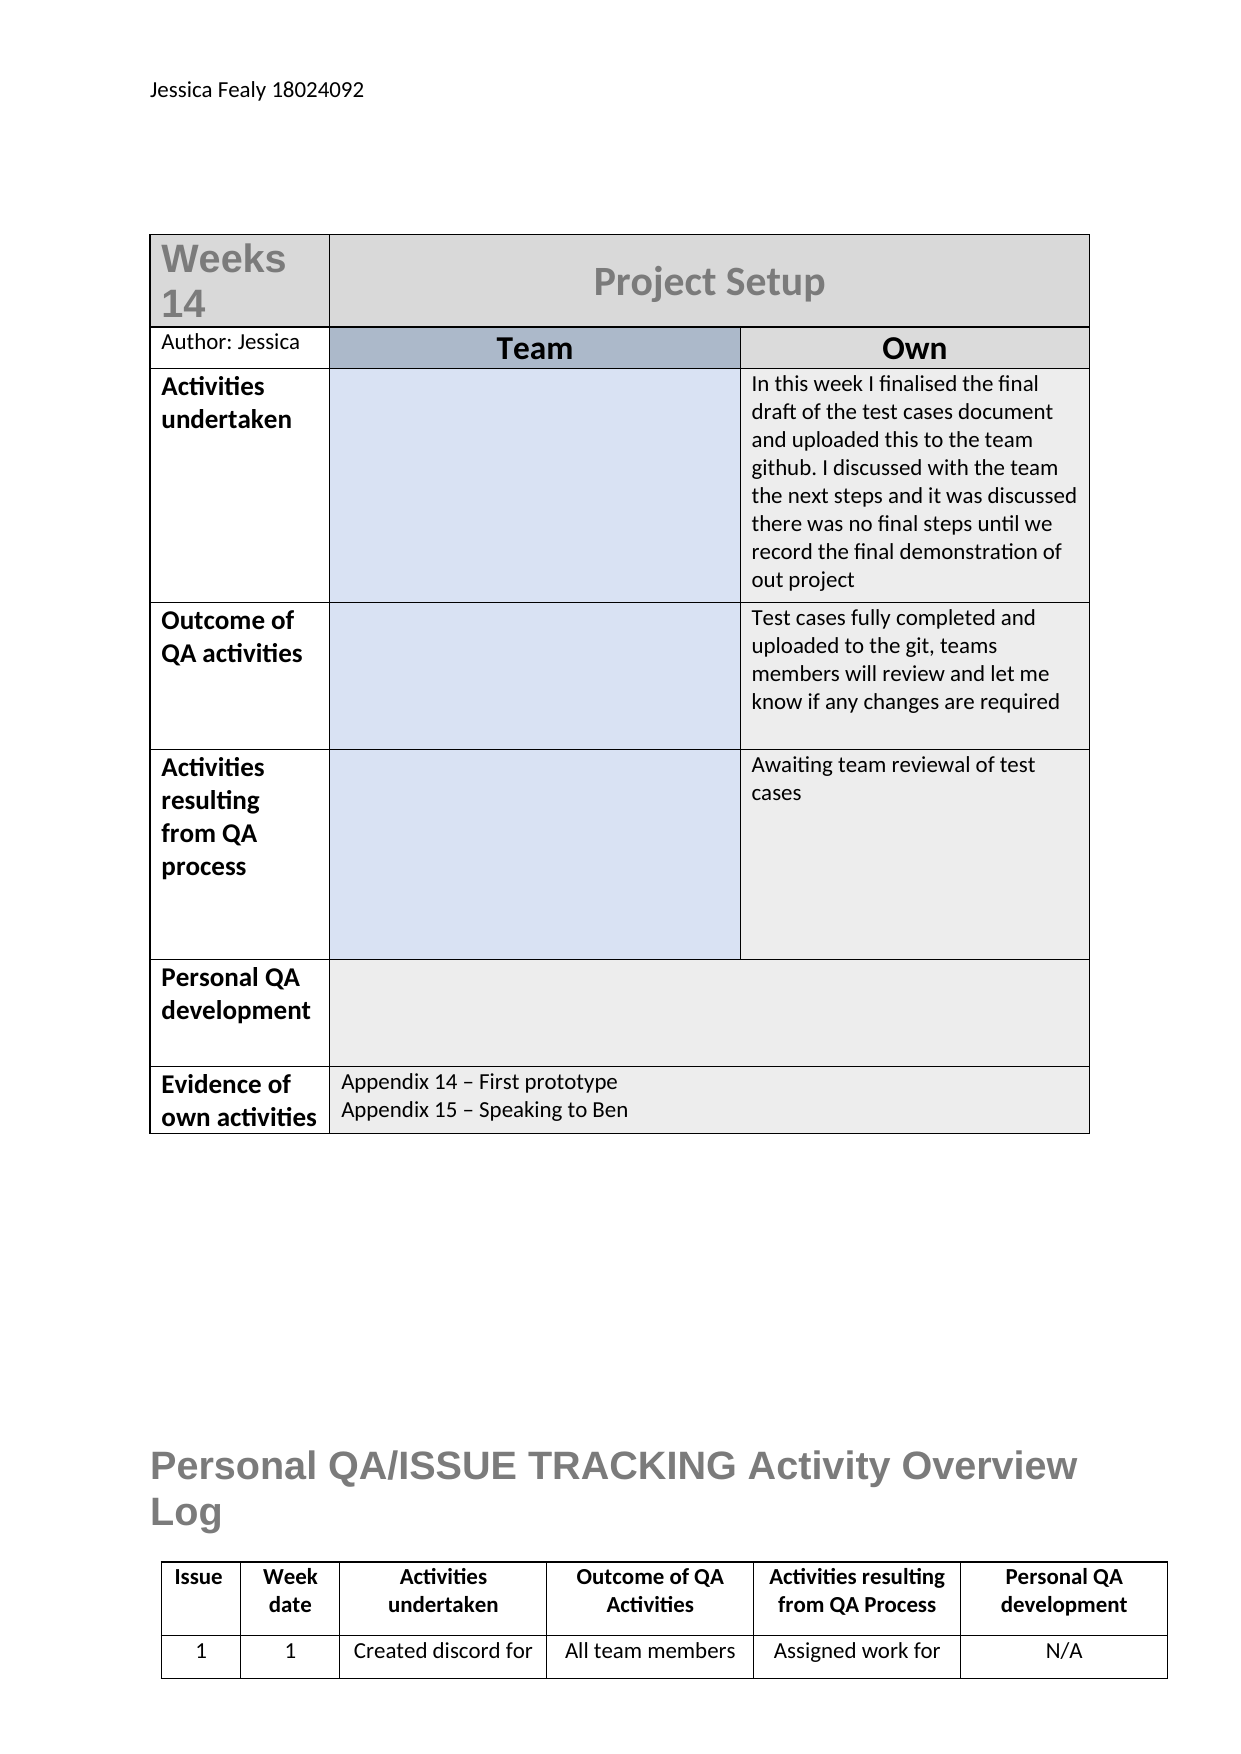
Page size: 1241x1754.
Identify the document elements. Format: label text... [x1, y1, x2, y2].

table_header Outcome of QA Activities [547, 1563, 753, 1635]
table_cell [330, 369, 740, 602]
table_header Activities resulting from QA Process [754, 1563, 960, 1635]
table_cell Author: Jessica [151, 328, 329, 368]
table_header Weeks 14 [151, 235, 329, 326]
table_header Week date [241, 1563, 339, 1635]
table_cell Assigned work for [754, 1636, 960, 1678]
table_header Project Setup [330, 235, 1089, 326]
table_cell Own [741, 328, 1089, 368]
table_cell 1 [241, 1636, 339, 1678]
table_cell Activities resulting from QA process [151, 750, 329, 959]
table_cell N/A [961, 1636, 1167, 1678]
table_cell Evidence of own activities [151, 1067, 329, 1133]
table_cell In this week I finalised the final draft of the test cases document and uploaded this to the team github. I discussed with the team the next steps and it was discussed there was no final steps until we record the final demonstration of out project [741, 369, 1089, 602]
table_cell Personal QA development [151, 960, 329, 1066]
subtitle Personal QA/ISSUE TRACKING Activity Overview Log [150, 1442, 1090, 1533]
table_cell [330, 603, 740, 749]
table_cell [330, 750, 740, 959]
table_header Personal QA development [961, 1563, 1167, 1635]
table_cell 1 [162, 1636, 240, 1678]
table_cell Awaiting team reviewal of test cases [741, 750, 1089, 959]
table_cell Appendix 14 – First prototype Appendix 15 – Speaking to Ben [330, 1067, 1089, 1133]
table_cell Activities undertaken [151, 369, 329, 602]
table_cell Team [330, 328, 740, 368]
table_cell [330, 960, 1089, 1066]
table_cell Created discord for [340, 1636, 546, 1678]
table_header Activities undertaken [340, 1563, 546, 1635]
table_cell All team members [547, 1636, 753, 1678]
table_cell Outcome of QA activities [151, 603, 329, 749]
table_header Issue [162, 1563, 240, 1635]
table_cell Test cases fully completed and uploaded to the git, teams members will review and let me know if any changes are required [741, 603, 1089, 749]
